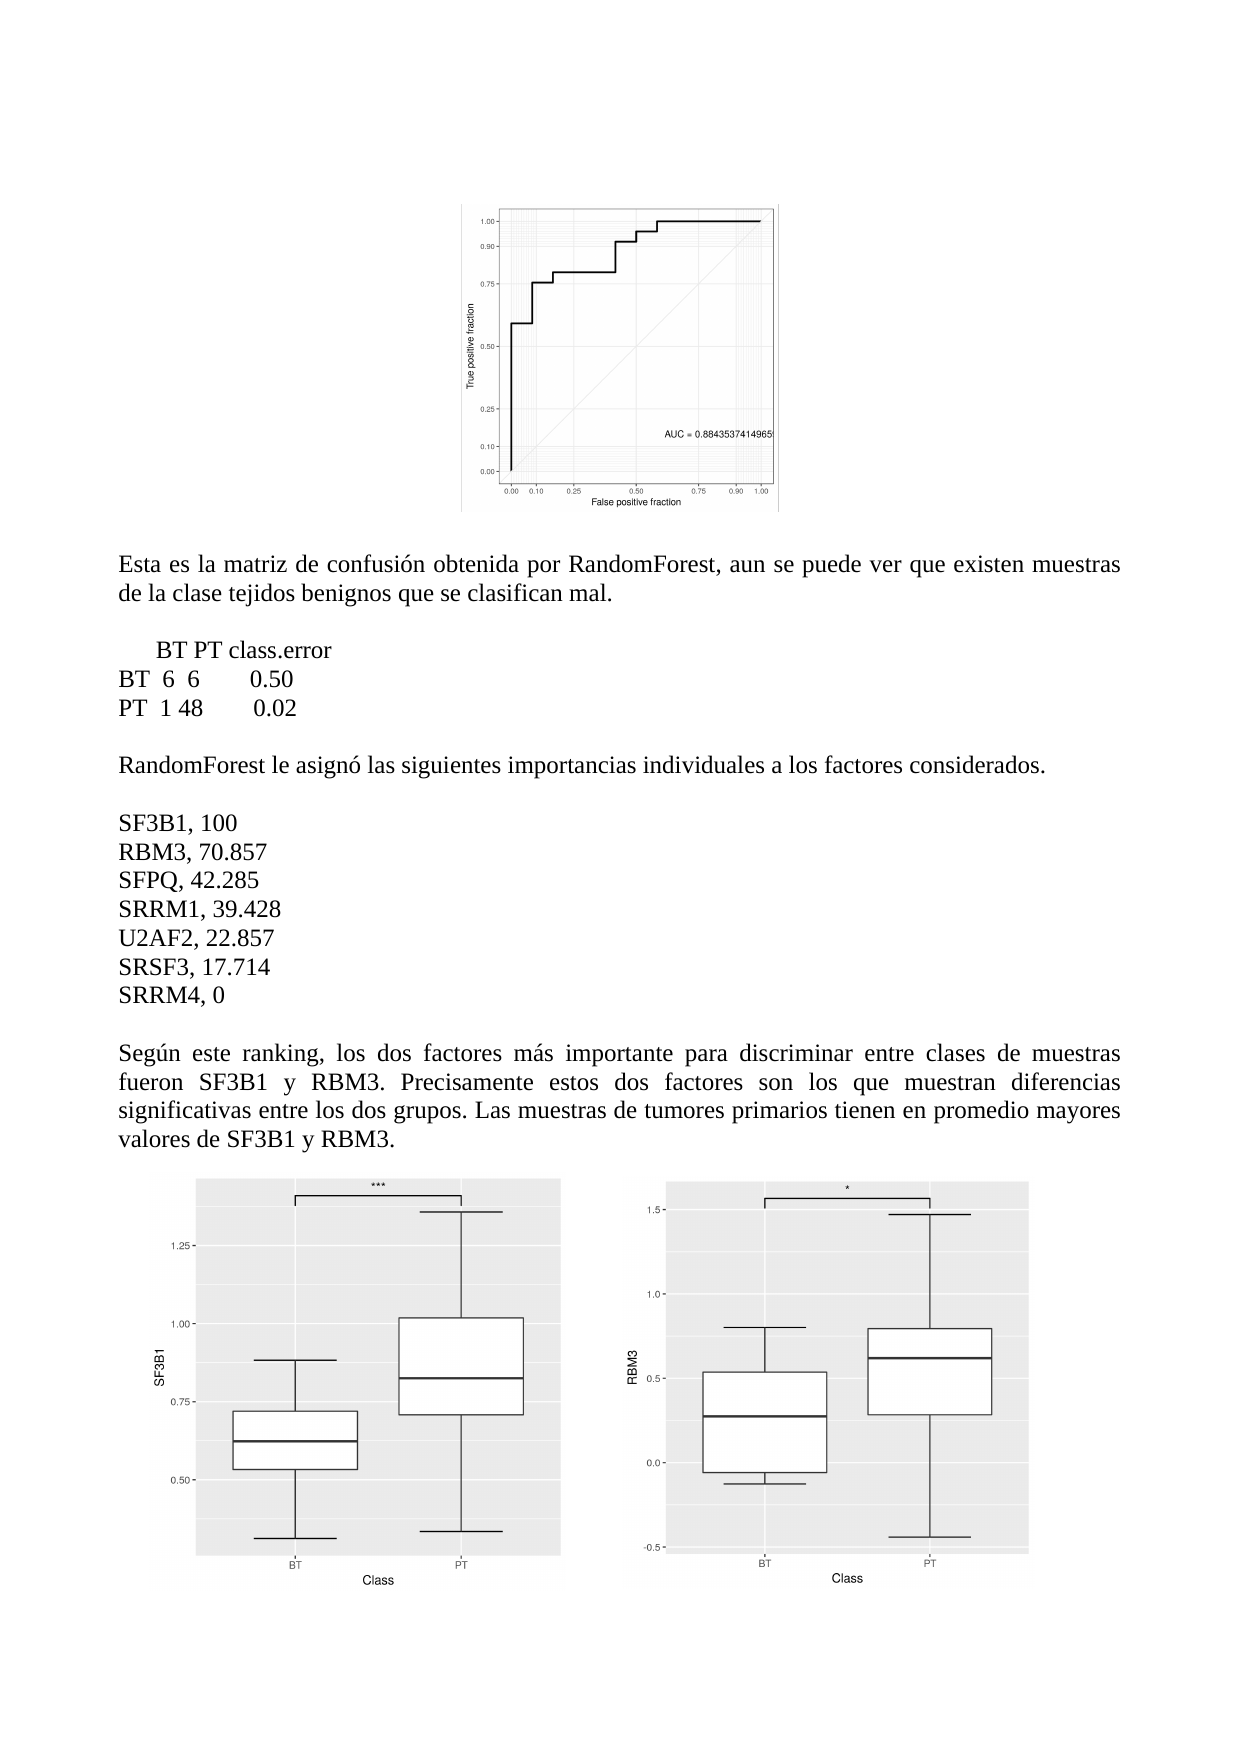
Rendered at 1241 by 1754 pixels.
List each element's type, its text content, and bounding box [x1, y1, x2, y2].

text RBM3, 70.857 [118, 837, 1122, 866]
text U2AF2, 22.857 [118, 923, 1122, 952]
text PT 1 48 0.02 [118, 693, 1122, 722]
picture [148, 1172, 567, 1591]
text RandomForest le asignó las siguientes importancias individuales a los factores considerados. [118, 751, 1122, 779]
text BT 6 6 0.50 [118, 664, 1122, 693]
text Esta es la matriz de confusión obtenida por RandomForest, aun se puede ver que existen muestras de la clase tejidos benignos que se clasifican mal. [118, 549, 1122, 607]
picture [621, 1176, 1035, 1589]
text SRSF3, 17.714 [118, 952, 1122, 981]
text SF3B1, 100 [118, 808, 1122, 837]
text SFPQ, 42.285 [118, 866, 1122, 894]
picture [374, 204, 866, 512]
text Según este ranking, los dos factores más importante para discriminar entre clases de muestras fueron SF3B1 y RBM3. Precisamente estos dos factores son los que muestran diferencias significativas entre los dos grupos. Las muestras de tumores primarios tienen en promedio mayores valores de SF3B1 y RBM3. [118, 1038, 1122, 1153]
text SRRM1, 39.428 [118, 894, 1122, 923]
text SRRM4, 0 [118, 981, 1122, 1009]
text BT PT class.error [118, 636, 1122, 664]
